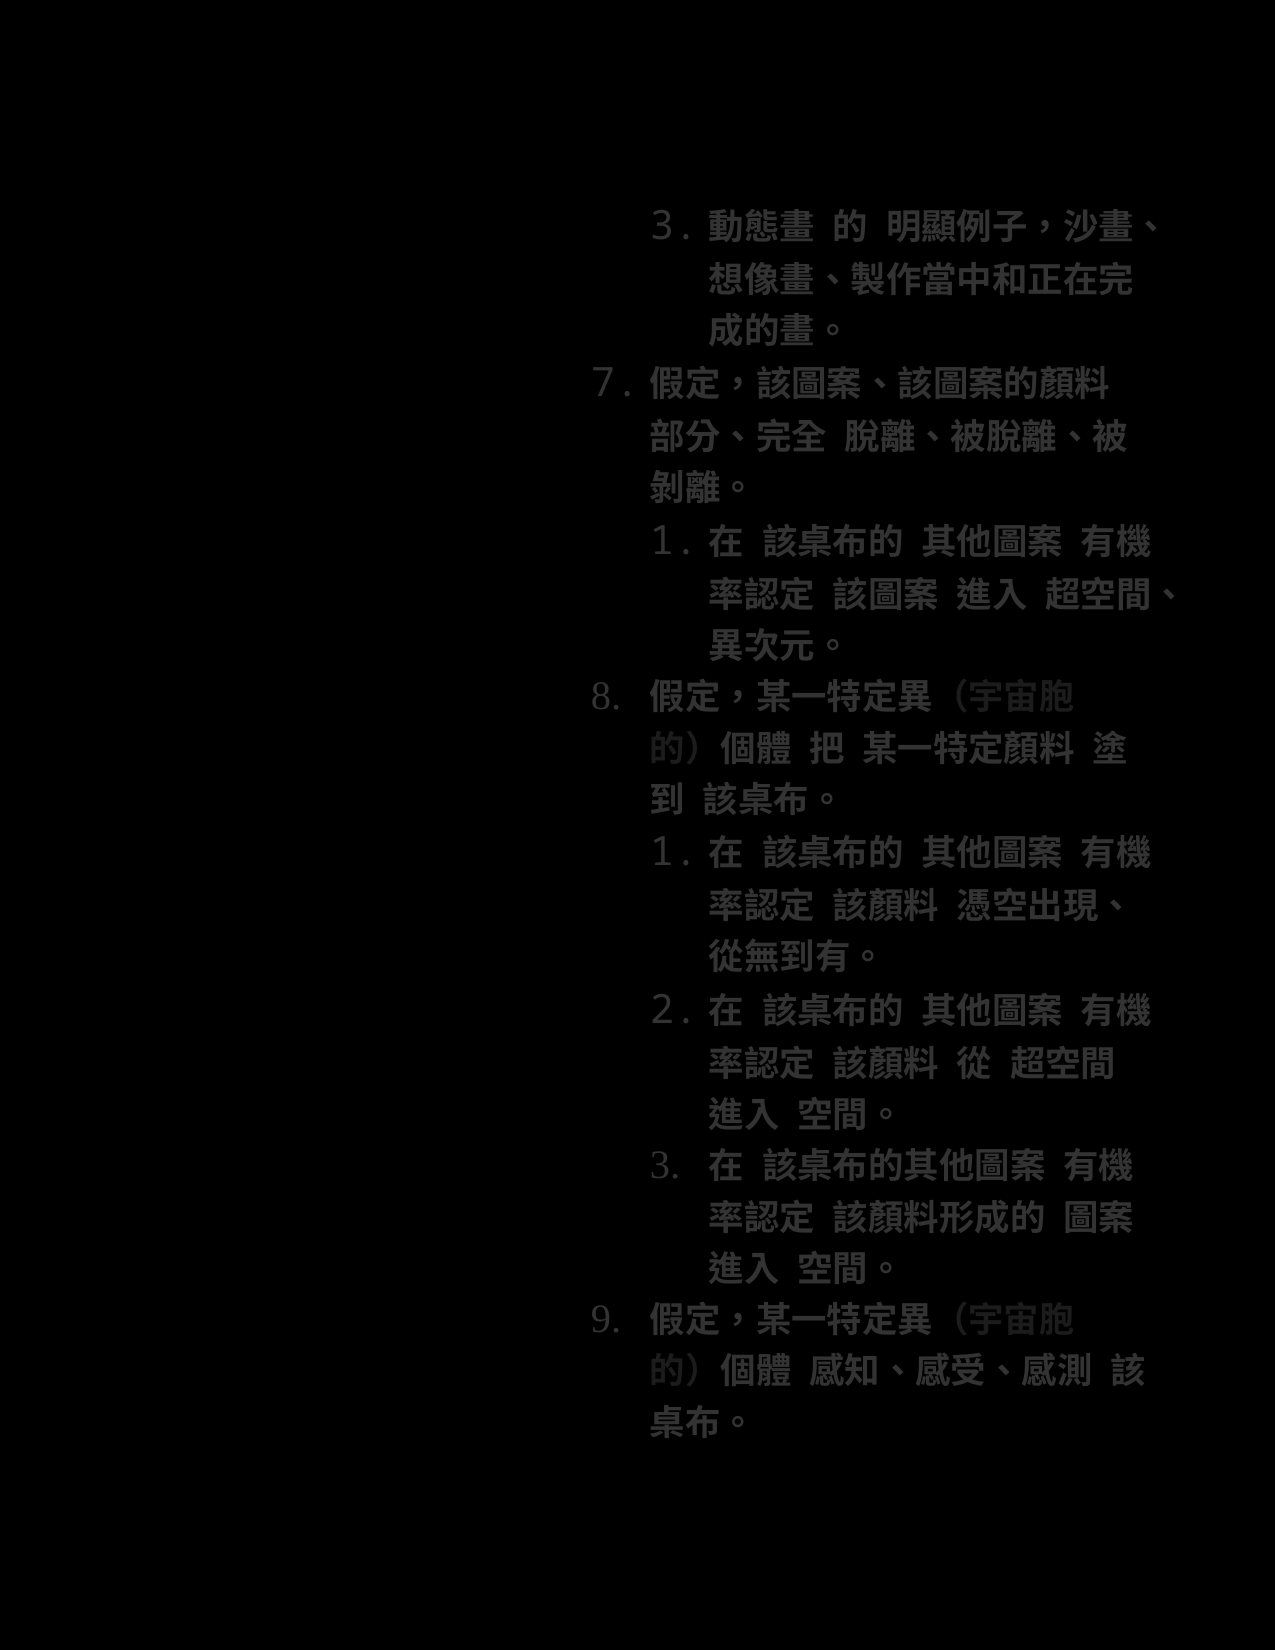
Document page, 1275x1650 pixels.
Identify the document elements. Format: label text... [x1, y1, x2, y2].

list 在 該桌布的 其他圖案 有機率認定 該顏料 從 超空間 進入 空間。 [649, 980, 1157, 1138]
list 動態畫 的 明顯例子，沙畫、想像畫、製作當中和正在完成的畫。 [649, 196, 1157, 353]
list 假定，某一特定異（宇宙胞 的）個體 把 某一特定顏料 塗到 該桌布。 [591, 669, 1157, 822]
list 假定，該圖案、該圖案的顏料 部分、完全 脫離、被脫離、被剝離。 [591, 353, 1157, 511]
list 在 該桌布的 其他圖案 有機率認定 該顏料 憑空出現、從無到有。 [649, 822, 1157, 980]
list 假定，某一特定異（宇宙胞 的）個體 感知、感受、感測 該桌布。 [591, 1291, 1157, 1445]
list 在 該桌布的 其他圖案 有機率認定 該圖案 進入 超空間、異次元。 [649, 511, 1157, 669]
list 在 該桌布的其他圖案 有機率認定 該顏料形成的 圖案 進入 空間。 [649, 1138, 1157, 1291]
